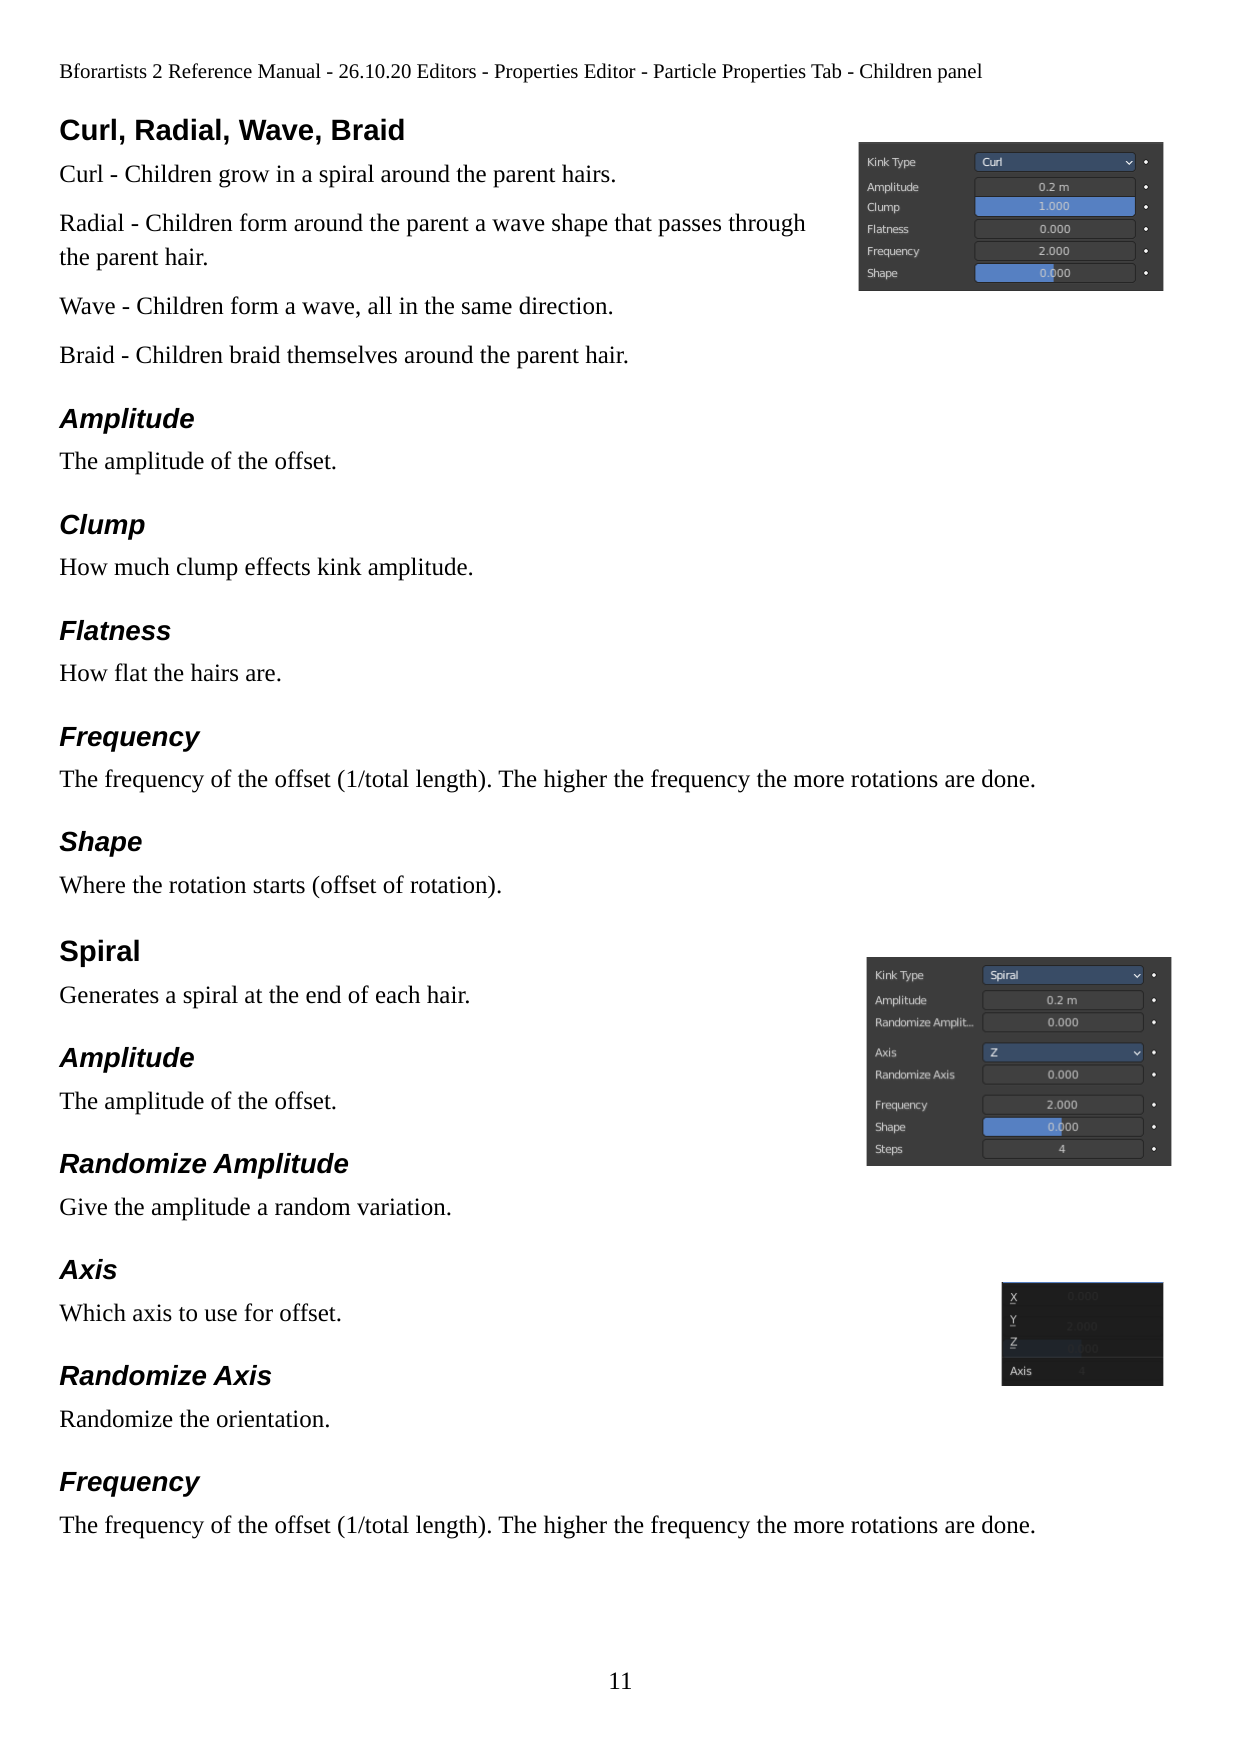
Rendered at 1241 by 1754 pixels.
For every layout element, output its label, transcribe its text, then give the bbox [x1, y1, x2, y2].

subtitle [1172, 1042, 1181, 1073]
subtitle Clump [59, 508, 1181, 540]
text Wave - Children form a wave, all in the same direction. [59, 291, 1181, 320]
subtitle Shape [59, 826, 1181, 858]
text How much clump effects kink amplitude. [59, 552, 1181, 581]
subtitle Frequency [59, 1465, 1181, 1497]
subtitle Axis [59, 1253, 1181, 1285]
text Curl - Children grow in a spiral around the parent hairs. [59, 159, 858, 188]
text The amplitude of the offset. [59, 446, 1181, 475]
text Which axis to use for offset. [59, 1298, 1001, 1327]
text Where the rotation starts (offset of rotation). [59, 870, 1181, 899]
text Radial - Children form around the parent a wave shape that passes through the parent hair. [59, 208, 858, 271]
subtitle Flatness [59, 614, 1181, 646]
subtitle Amplitude [59, 1042, 866, 1073]
subtitle Amplitude [59, 402, 1181, 434]
text The frequency of the offset (1/total length). The higher the frequency the more rotations are done. [59, 1510, 1181, 1538]
subtitle Spiral [59, 934, 1181, 968]
subtitle Randomize Axis [59, 1359, 1181, 1391]
subtitle Frequency [59, 720, 1181, 752]
picture [1001, 1282, 1164, 1386]
text Generates a spiral at the end of each hair. [59, 980, 866, 1009]
text The amplitude of the offset. [59, 1086, 866, 1115]
text The frequency of the offset (1/total length). The higher the frequency the more rotations are done. [59, 764, 1181, 793]
text Randomize the orientation. [59, 1404, 1181, 1433]
picture [858, 142, 1164, 291]
text Braid - Children braid themselves around the parent hair. [59, 341, 1181, 369]
text How flat the hairs are. [59, 658, 1181, 687]
subtitle Curl, Radial, Wave, Braid [59, 113, 1181, 146]
text Give the amplitude a random variation. [59, 1192, 1181, 1221]
picture [866, 957, 1172, 1166]
subtitle Randomize Amplitude [59, 1148, 1181, 1179]
